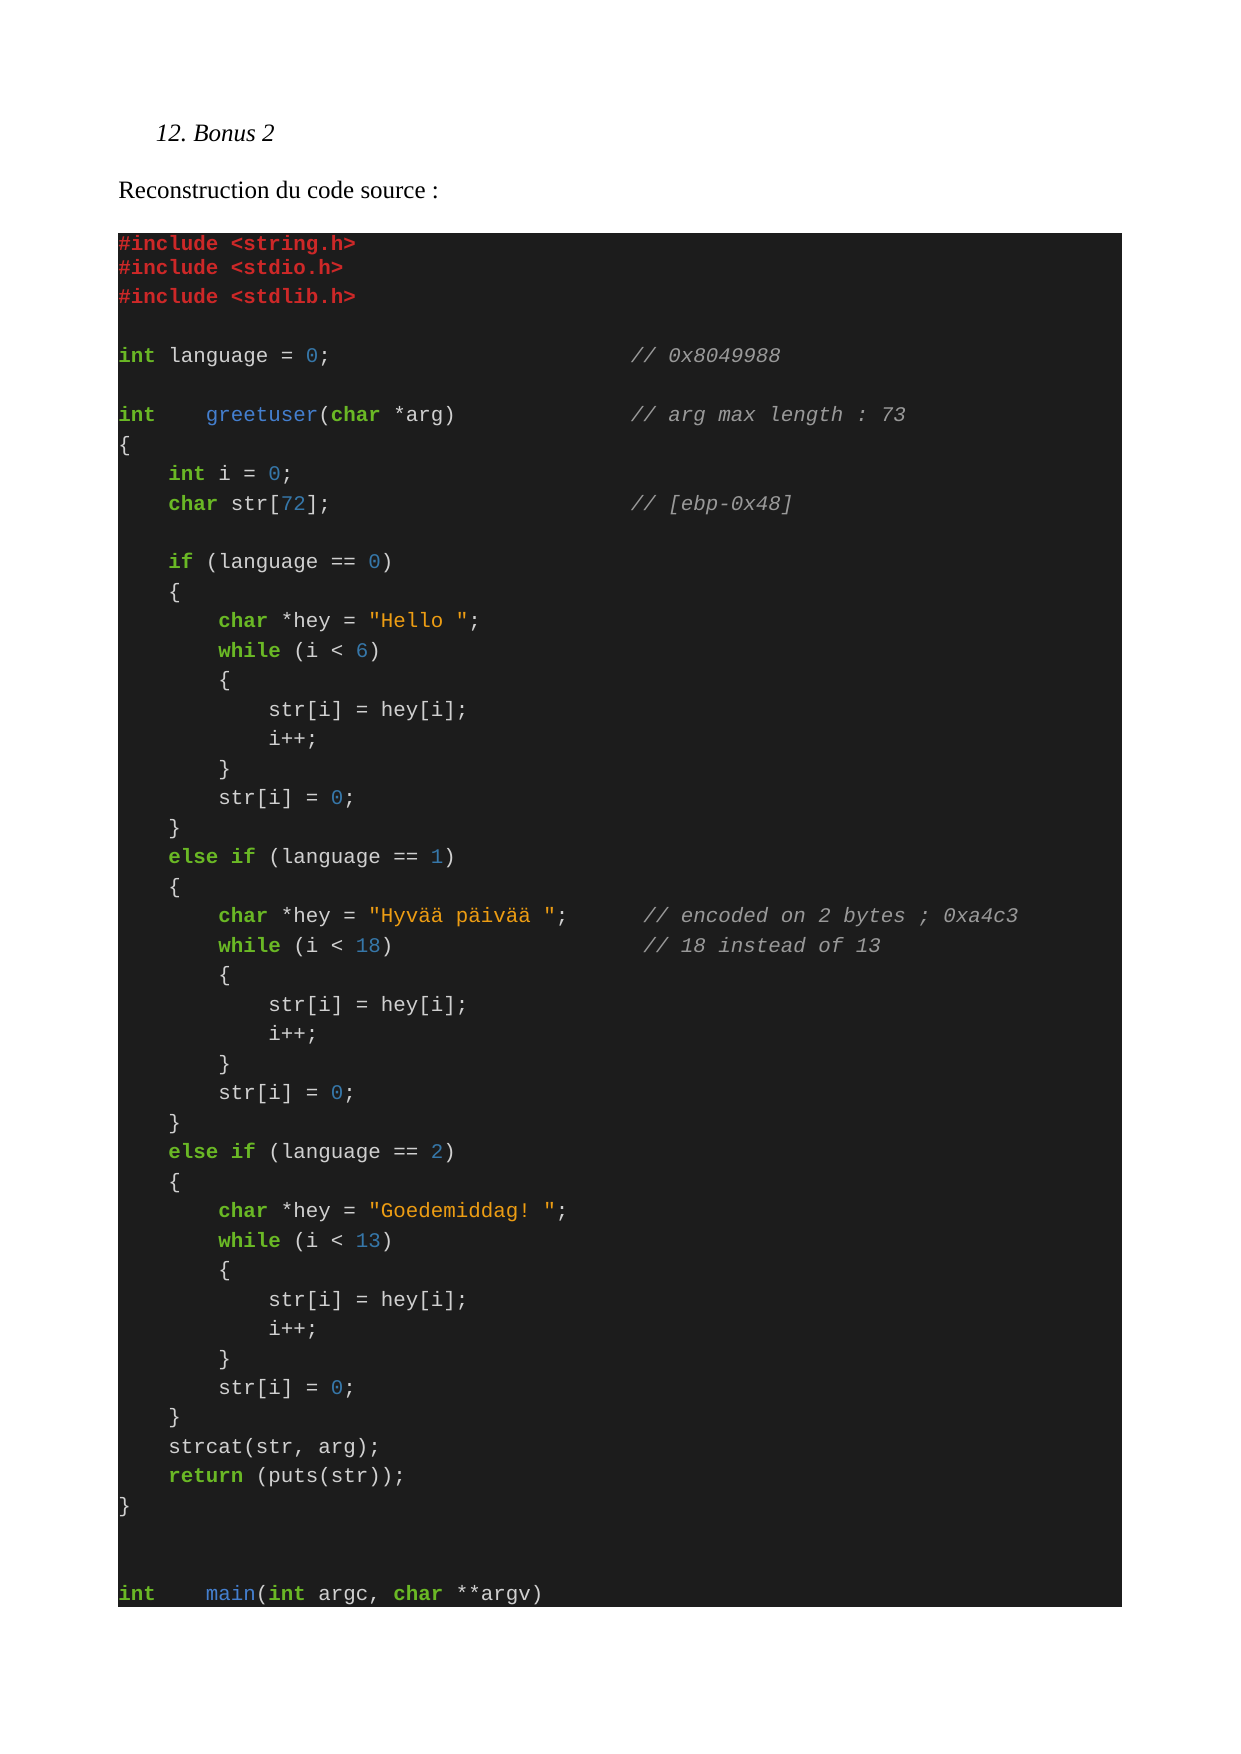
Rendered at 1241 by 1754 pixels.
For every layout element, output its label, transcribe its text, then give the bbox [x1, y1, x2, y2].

text i++; [118, 1318, 1122, 1342]
text { [118, 1171, 1122, 1194]
text char *hey = "Hyvää päivää "; // encoded on 2 bytes ; 0xa4c3 [118, 905, 1122, 929]
text strcat(str, arg); [118, 1436, 1122, 1459]
text str[i] = hey[i]; [118, 699, 1122, 723]
text int i = 0; [118, 463, 1122, 487]
text { [118, 434, 1122, 457]
text str[i] = 0; [118, 787, 1122, 811]
text i++; [118, 728, 1122, 752]
text char str[72]; // [ebp-0x48] [118, 493, 1122, 516]
text } [118, 1053, 1122, 1076]
text #include <string.h> [118, 233, 1122, 257]
text } [118, 1495, 1122, 1518]
text str[i] = hey[i]; [118, 1288, 1122, 1312]
text { [118, 964, 1122, 988]
text Reconstruction du code source : [118, 176, 1122, 204]
text } [118, 1406, 1122, 1430]
text int language = 0; // 0x8049988 [118, 345, 1122, 369]
text #include <stdlib.h> [118, 286, 1122, 310]
text } [118, 758, 1122, 782]
text return (puts(str)); [118, 1465, 1122, 1489]
text int main(int argc, char **argv) [118, 1583, 1122, 1607]
list Bonus 2 [156, 118, 1122, 147]
text { [118, 876, 1122, 899]
text } [118, 1347, 1122, 1371]
text if (language == 0) [118, 552, 1122, 575]
text else if (language == 2) [118, 1141, 1122, 1165]
text while (i < 13) [118, 1229, 1122, 1253]
text { [118, 581, 1122, 605]
text str[i] = 0; [118, 1377, 1122, 1401]
text str[i] = hey[i]; [118, 994, 1122, 1017]
text } [118, 1112, 1122, 1135]
text #include <stdio.h> [118, 257, 1122, 280]
text i++; [118, 1023, 1122, 1047]
text while (i < 18) // 18 instead of 13 [118, 935, 1122, 958]
text str[i] = 0; [118, 1082, 1122, 1106]
text char *hey = "Hello "; [118, 611, 1122, 634]
text int greetuser(char *arg) // arg max length : 73 [118, 404, 1122, 428]
text char *hey = "Goedemiddag! "; [118, 1200, 1122, 1224]
text while (i < 6) [118, 640, 1122, 664]
text { [118, 669, 1122, 693]
text } [118, 817, 1122, 841]
text { [118, 1259, 1122, 1283]
text else if (language == 1) [118, 846, 1122, 870]
